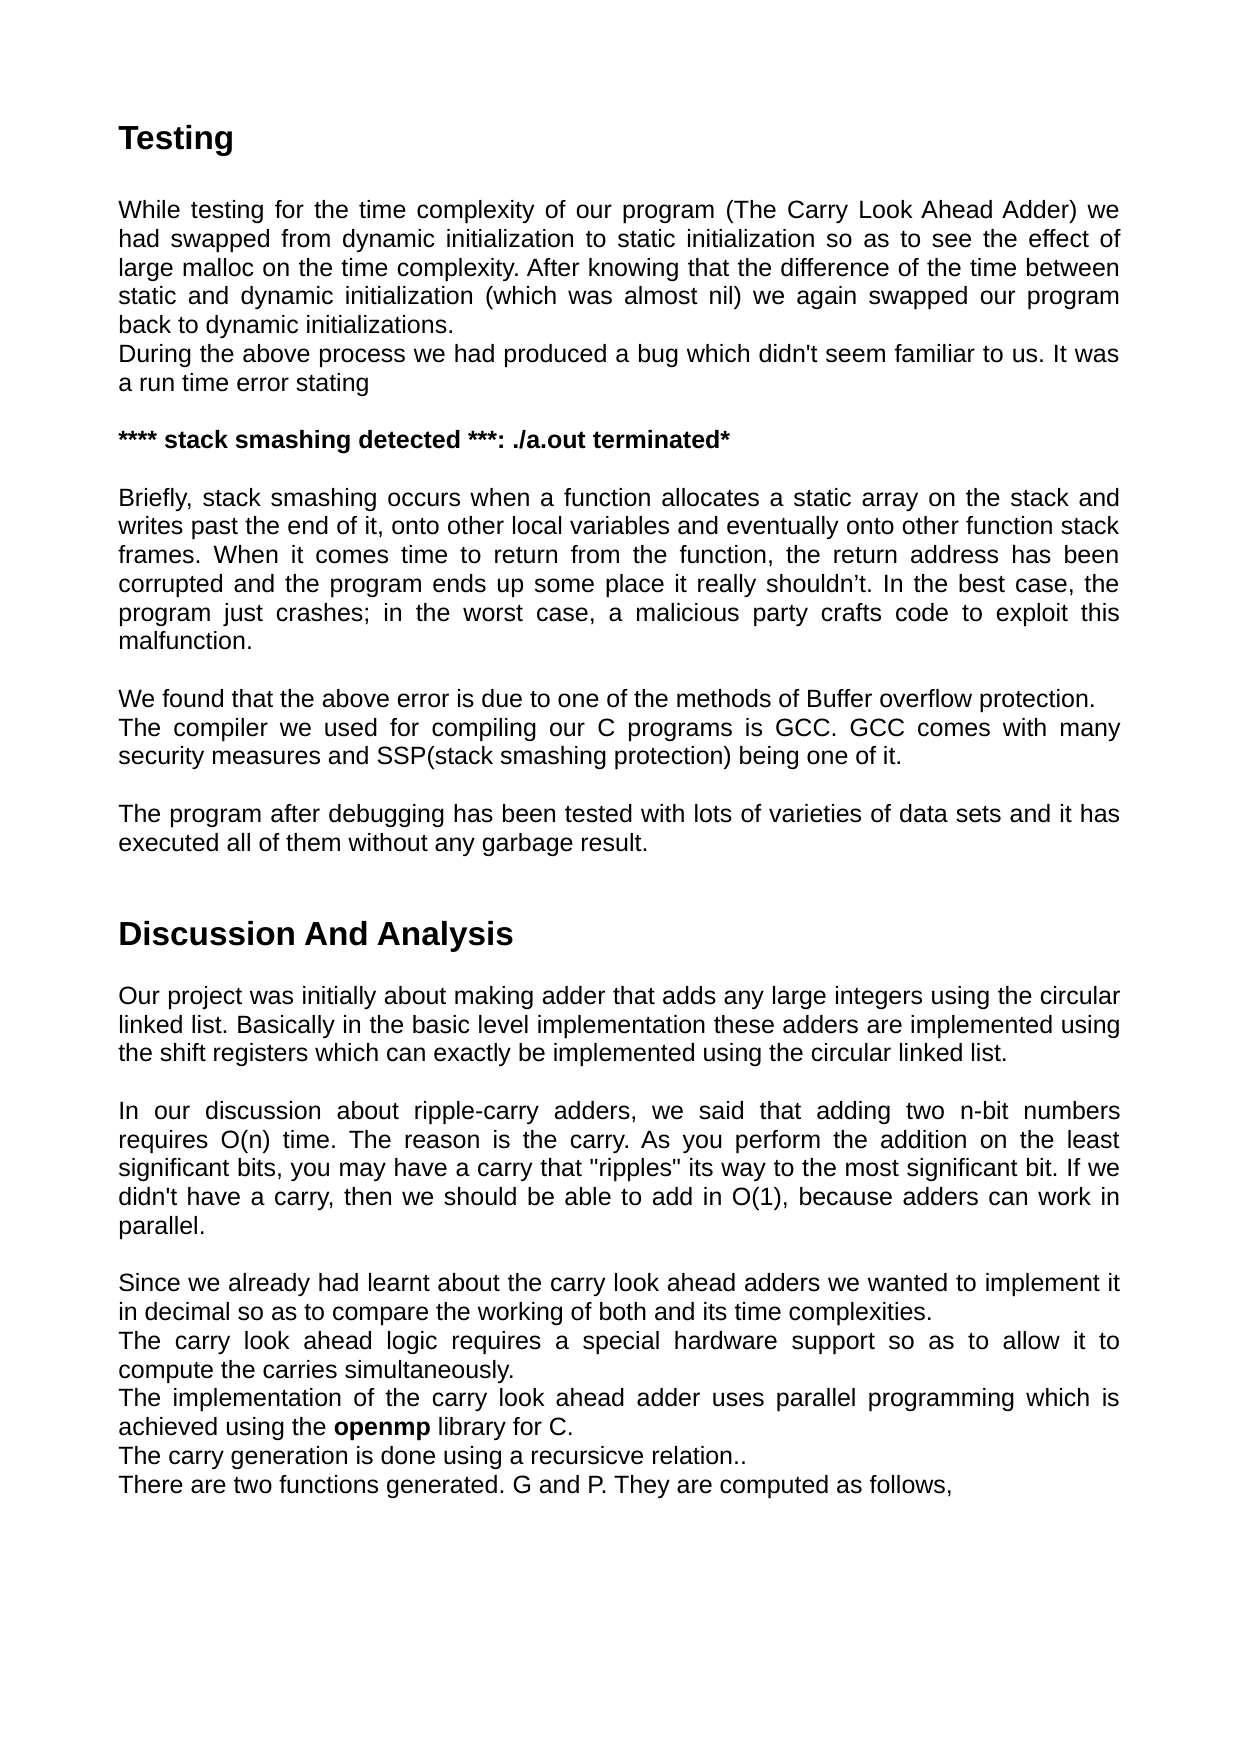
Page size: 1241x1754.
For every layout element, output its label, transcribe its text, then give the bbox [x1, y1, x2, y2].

text During the above process we had produced a bug which didn't seem familiar to us. It was a run time error stating [118, 339, 1122, 396]
text Our project was initially about making adder that adds any large integers using the circular linked list. Basically in the basic level implementation these adders are implemented using the shift registers which can exactly be implemented using the circular linked list. [118, 981, 1122, 1067]
text The implementation of the carry look ahead adder uses parallel programming which is achieved using the openmp library for C. [118, 1383, 1122, 1441]
text The carry generation is done using a recursicve relation.. [118, 1441, 1122, 1470]
text The compiler we used for compiling our C programs is GCC. GCC comes with many security measures and SSP(stack smashing protection) being one of it. [118, 712, 1122, 770]
text **** stack smashing detected ***: ./a.out terminated* [118, 425, 1122, 454]
text In our discussion about ripple-carry adders, we said that adding two n-bit numbers requires O(n) time. The reason is the carry. As you perform the addition on the least significant bits, you may have a carry that "ripples" its way to the most significant bit. If we didn't have a carry, then we should be able to add in O(1), because adders can work in parallel. [118, 1096, 1122, 1240]
text The carry look ahead logic requires a special hardware support so as to allow it to compute the carries simultaneously. [118, 1326, 1122, 1383]
text Testing [118, 118, 1122, 157]
text We found that the above error is due to one of the methods of Buffer overflow protection. [118, 684, 1122, 712]
text While testing for the time complexity of our program (The Carry Look Ahead Adder) we had swapped from dynamic initialization to static initialization so as to see the effect of large malloc on the time complexity. After knowing that the difference of the time between static and dynamic initialization (which was almost nil) we again swapped our program back to dynamic initializations. [118, 195, 1122, 339]
text Discussion And Analysis [118, 914, 1122, 952]
text Since we already had learnt about the carry look ahead adders we wanted to implement it in decimal so as to compare the working of both and its time complexities. [118, 1268, 1122, 1326]
text Briefly, stack smashing occurs when a function allocates a static array on the stack and writes past the end of it, onto other local variables and eventually onto other function stack frames. When it comes time to return from the function, the return address has been corrupted and the program ends up some place it really shouldn’t. In the best case, the program just crashes; in the worst case, a malicious party crafts code to exploit this malfunction. [118, 482, 1122, 655]
text There are two functions generated. G and P. They are computed as follows, [118, 1470, 1122, 1498]
text The program after debugging has been tested with lots of varieties of data sets and it has executed all of them without any garbage result. [118, 799, 1122, 856]
